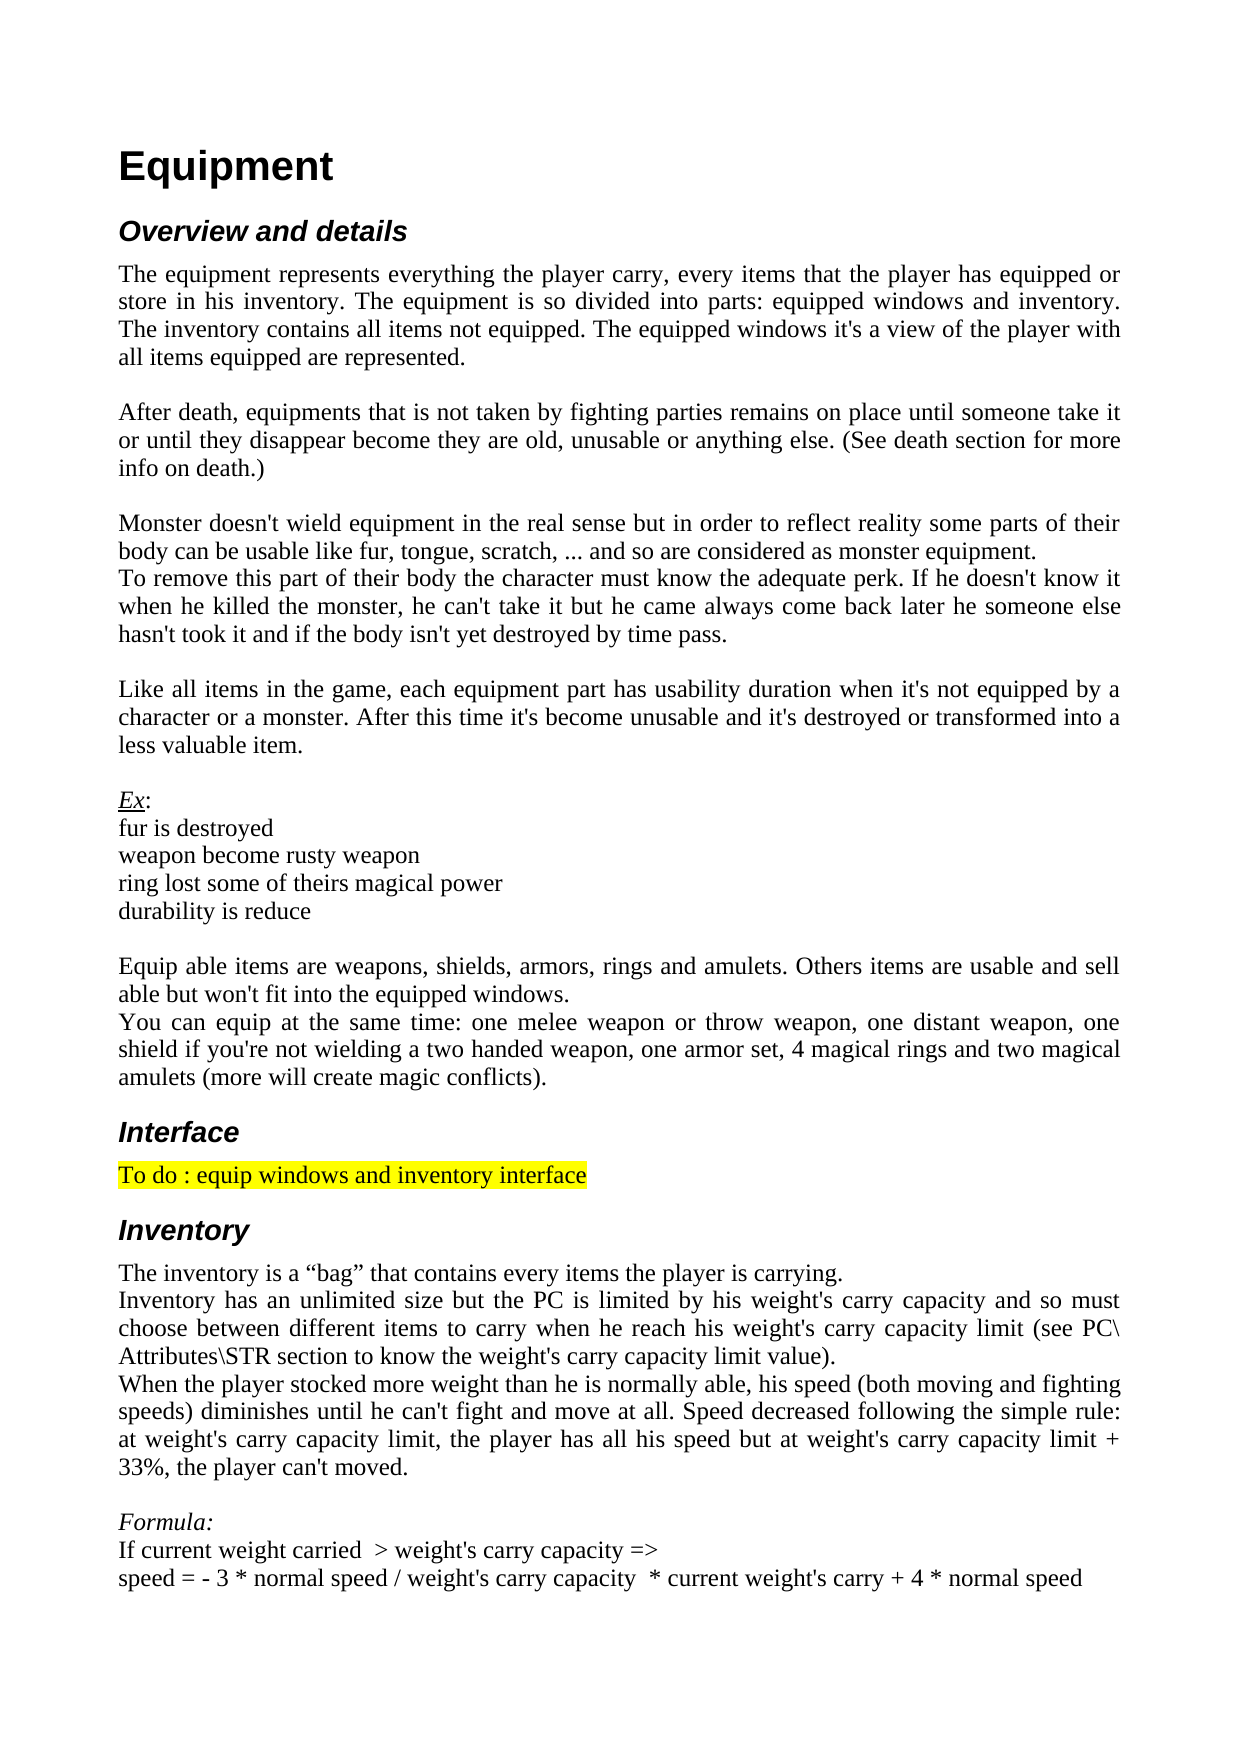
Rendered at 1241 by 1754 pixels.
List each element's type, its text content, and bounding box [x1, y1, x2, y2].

text To remove this part of their body the character must know the adequate perk. If he doesn't know it when he killed the monster, he can't take it but he came always come back later he someone else hasn't took it and if the body isn't yet destroyed by time pass. [118, 564, 1122, 648]
text durability is reduce [118, 897, 1122, 925]
text The inventory is a “bag” that contains every items the player is carrying. [118, 1259, 1122, 1287]
text weapon become rusty weapon [118, 842, 1122, 869]
subtitle Equipment [118, 143, 1122, 190]
text fur is destroyed [118, 814, 1122, 842]
text Like all items in the game, each equipment part has usability duration when it's not equipped by a character or a monster. After this time it's become unusable and it's destroyed or transformed into a less valuable item. [118, 675, 1122, 758]
text When the player stocked more weight than he is normally able, his speed (both moving and fighting speeds) diminishes until he can't fight and move at all. Speed decreased following the simple rule: at weight's carry capacity limit, the player has all his speed but at weight's carry capacity limit + 33%, the player can't moved. [118, 1370, 1122, 1481]
subtitle Inventory [118, 1214, 1122, 1246]
text Monster doesn't wield equipment in the real sense but in order to reflect reality some parts of their body can be usable like fur, tongue, scratch, ... and so are considered as monster equipment. [118, 509, 1122, 564]
text Ex: [118, 786, 1122, 814]
text speed = - 3 * normal speed / weight's carry capacity * current weight's carry + 4 * normal speed [118, 1564, 1122, 1591]
text Formula: [118, 1508, 1122, 1536]
text If current weight carried > weight's carry capacity => [118, 1536, 1122, 1564]
subtitle Overview and details [118, 215, 1122, 247]
text Inventory has an unlimited size but the PC is limited by his weight's carry capacity and so must choose between different items to carry when he reach his weight's carry capacity limit (see PC\Attributes\STR section to know the weight's carry capacity limit value). [118, 1287, 1122, 1370]
text ring lost some of theirs magical power [118, 869, 1122, 897]
text To do : equip windows and inventory interface [118, 1161, 1122, 1189]
subtitle Interface [118, 1116, 1122, 1149]
text The equipment represents everything the player carry, every items that the player has equipped or store in his inventory. The equipment is so divided into parts: equipped windows and inventory. The inventory contains all items not equipped. The equipped windows it's a view of the player with all items equipped are represented. [118, 260, 1122, 371]
text Equip able items are weapons, shields, armors, rings and amulets. Others items are usable and sell able but won't fit into the equipped windows. [118, 952, 1122, 1008]
text You can equip at the same time: one melee weapon or throw weapon, one distant weapon, one shield if you're not wielding a two handed weapon, one armor set, 4 magical rings and two magical amulets (more will create magic conflicts). [118, 1008, 1122, 1091]
text After death, equipments that is not taken by fighting parties remains on place until someone take it or until they disappear become they are old, unusable or anything else. (See death section for more info on death.) [118, 398, 1122, 481]
